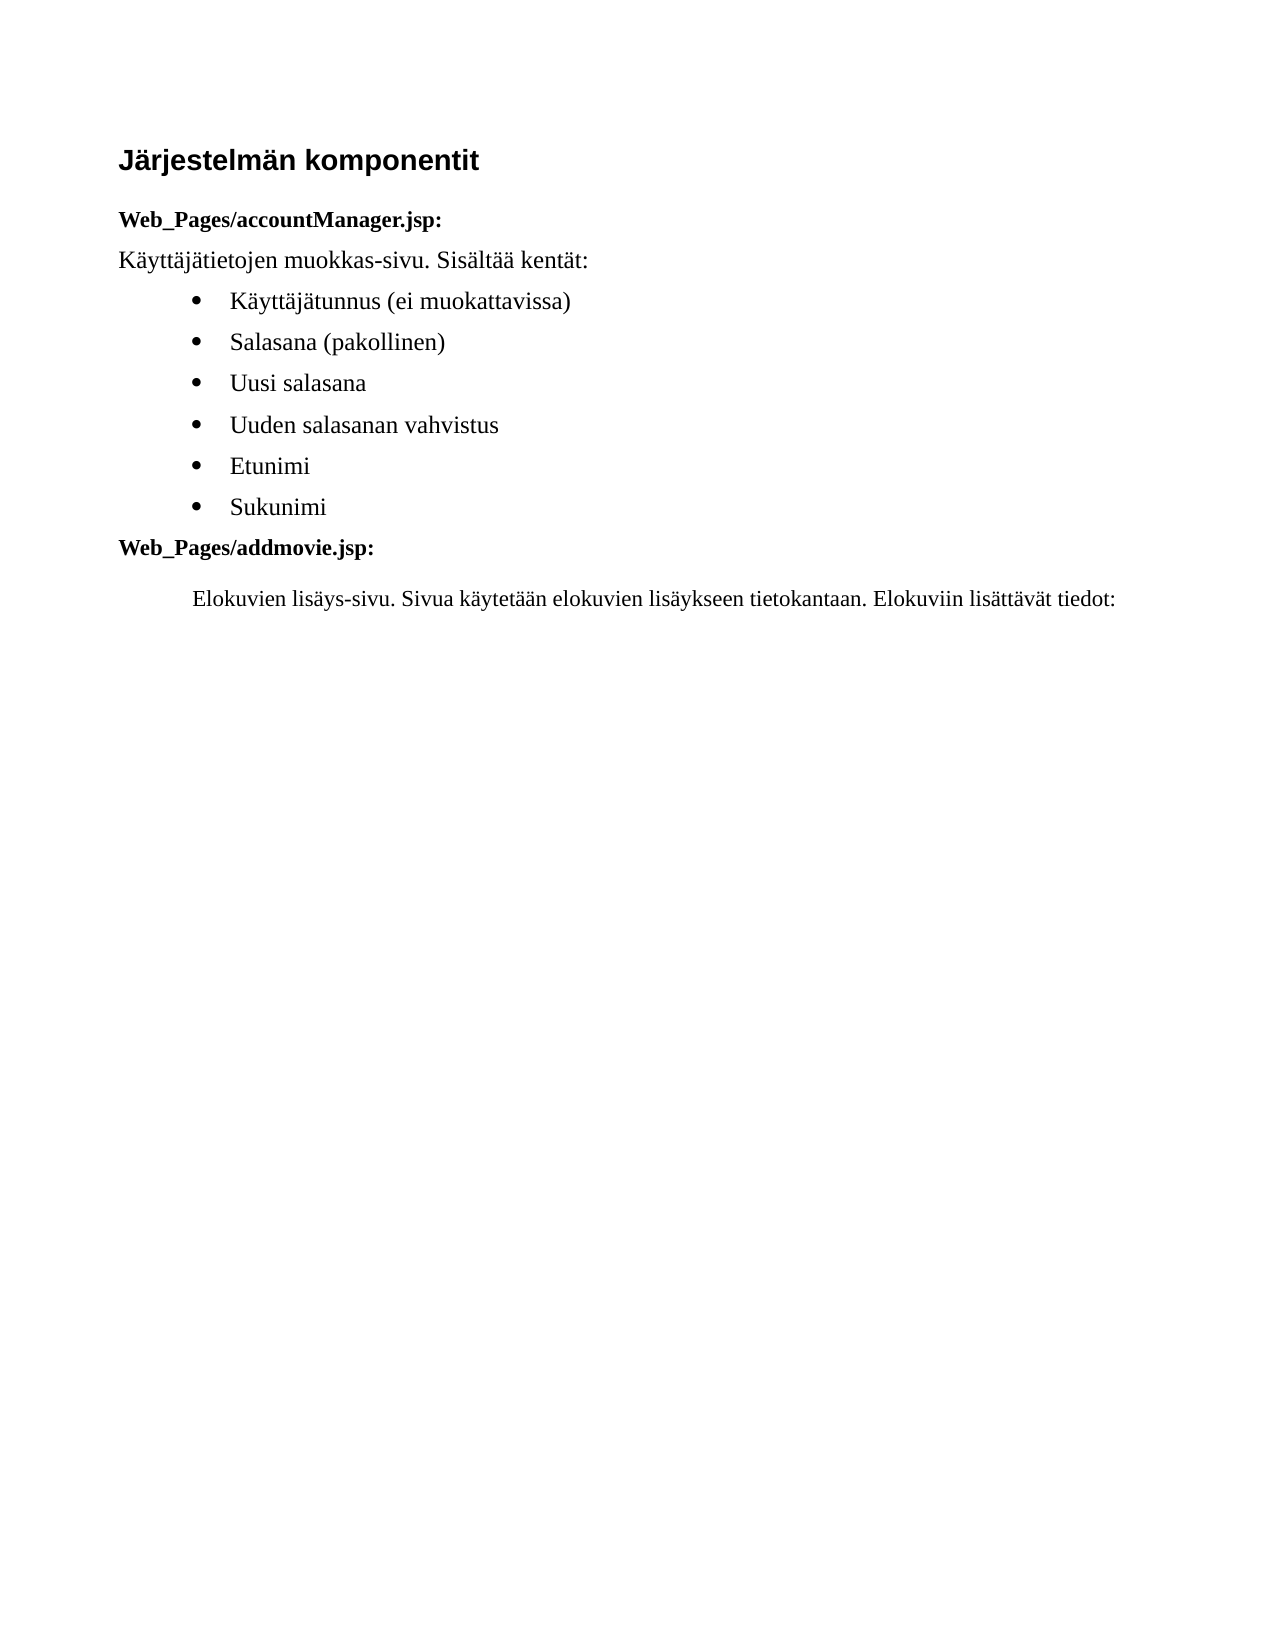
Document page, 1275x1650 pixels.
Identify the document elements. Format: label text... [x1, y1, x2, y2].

text Elokuvien lisäys-sivu. Sivua käytetään elokuvien lisäykseen tietokantaan. Elokuviin lisättävät tiedot: [118, 586, 1157, 612]
text Käyttäjätietojen muokkas-sivu. Sisältää kentät: [118, 245, 1157, 273]
list Salasana (pakollinen) [192, 327, 1157, 356]
text Web_Pages/addmovie.jsp: [118, 533, 1157, 560]
list Sukunimi [192, 492, 1157, 521]
list Käyttäjätunnus (ei muokattavissa) [192, 286, 1157, 315]
text Web_Pages/accountManager.jsp: [118, 206, 1157, 232]
list Uusi salasana [192, 368, 1157, 397]
list Etunimi [192, 451, 1157, 480]
list Uuden salasanan vahvistus [192, 410, 1157, 438]
subtitle Järjestelmän komponentit [118, 143, 1157, 177]
